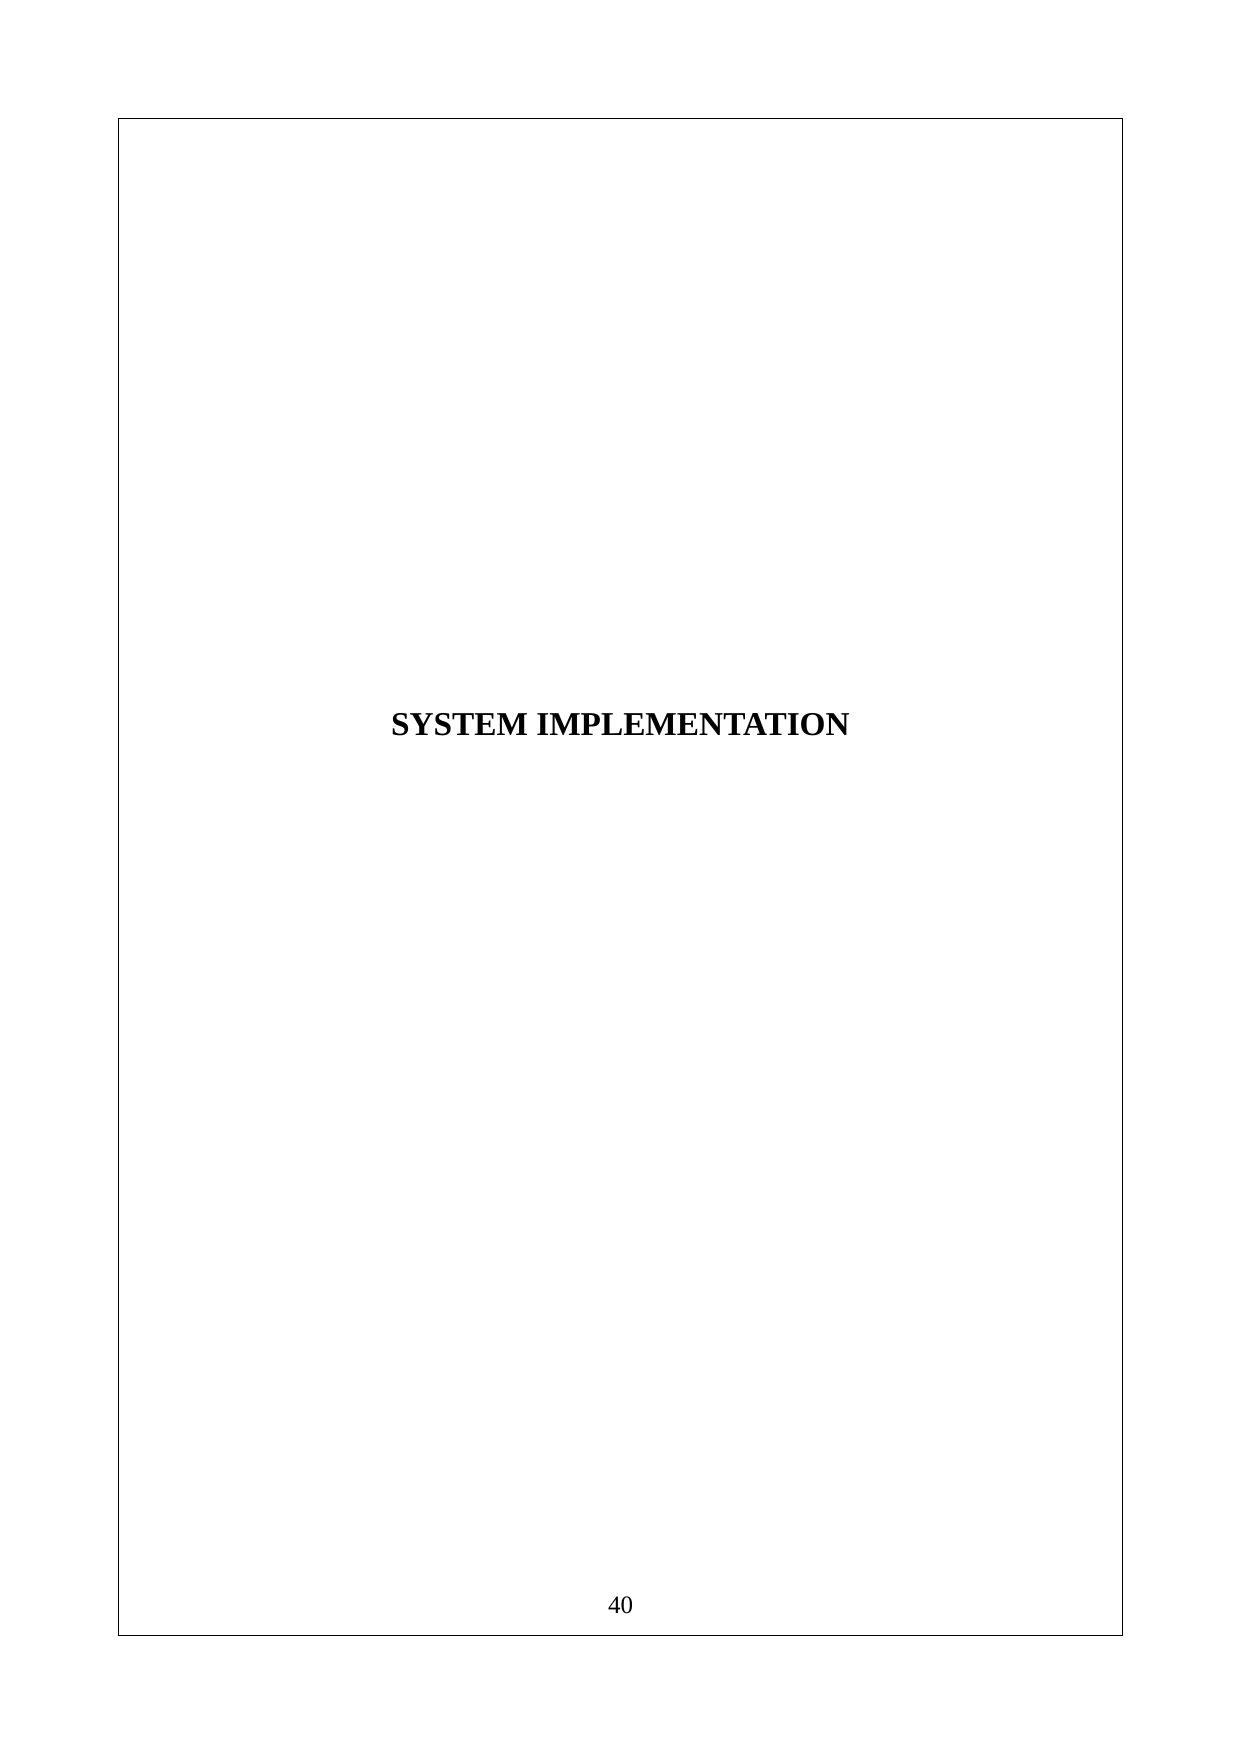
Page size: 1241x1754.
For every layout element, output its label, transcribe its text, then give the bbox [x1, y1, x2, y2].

text SYSTEM IMPLEMENTATION [133, 704, 1107, 743]
